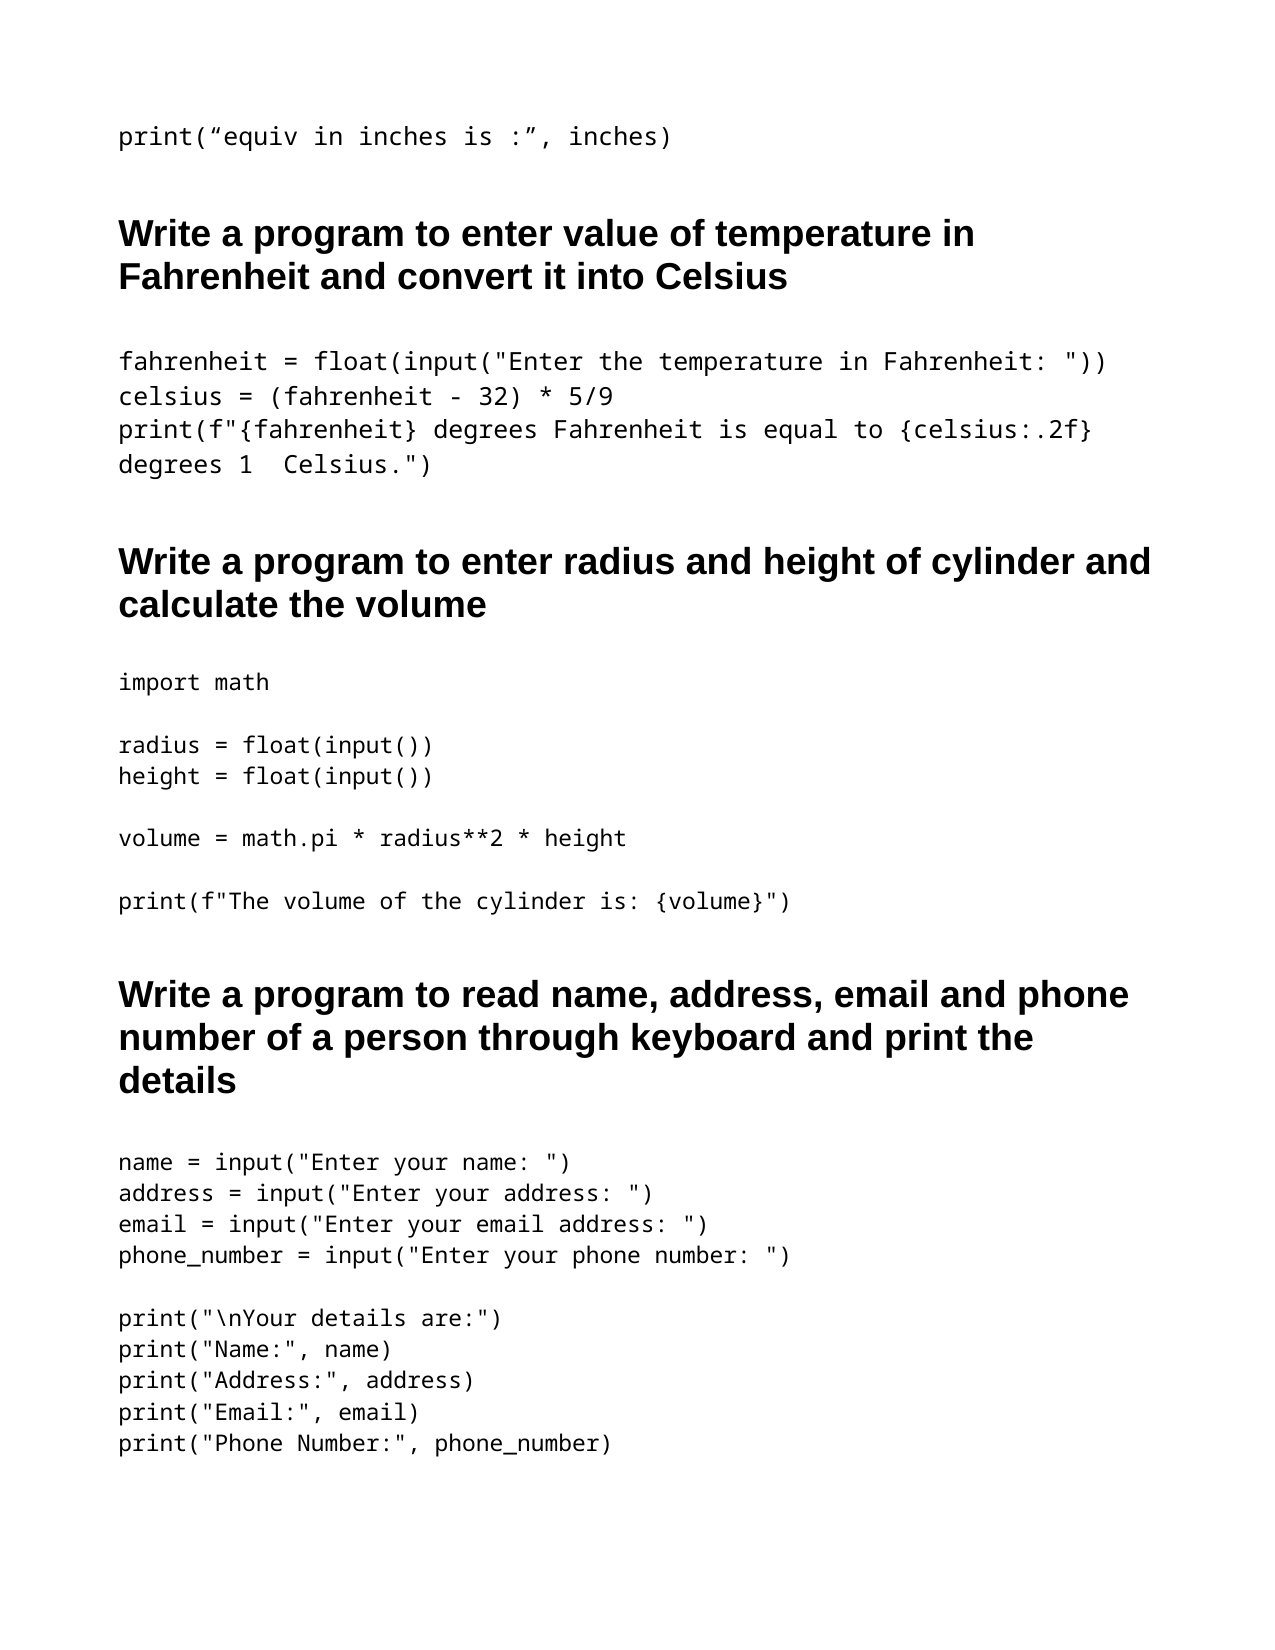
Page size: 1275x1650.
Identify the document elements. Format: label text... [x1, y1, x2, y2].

text import math [118, 666, 1157, 697]
text print(“equiv in inches is :”, inches) [118, 118, 1157, 152]
text email = input("Enter your email address: ") [118, 1208, 1157, 1239]
text name = input("Enter your name: ") [118, 1146, 1157, 1177]
text print(f"The volume of the cylinder is: {volume}") [118, 885, 1157, 916]
text fahrenheit = float(input("Enter the temperature in Fahrenheit: ")) [118, 344, 1157, 378]
subtitle Write a program to enter value of temperature in Fahrenheit and convert it into Celsius [118, 211, 1157, 297]
text print("Phone Number:", phone_number) [118, 1427, 1157, 1458]
text print("Address:", address) [118, 1364, 1157, 1396]
text volume = math.pi * radius**2 * height [118, 822, 1157, 854]
subtitle Write a program to enter radius and height of cylinder and calculate the volume [118, 539, 1157, 626]
text height = float(input()) [118, 760, 1157, 791]
text radius = float(input()) [118, 729, 1157, 760]
text phone_number = input("Enter your phone number: ") [118, 1239, 1157, 1271]
subtitle Write a program to read name, address, email and phone number of a person through keyboard and print the details [118, 972, 1157, 1102]
text address = input("Enter your address: ") [118, 1177, 1157, 1208]
text print(f"{fahrenheit} degrees Fahrenheit is equal to {celsius:.2f} degrees 1 Celsius.") [118, 412, 1157, 480]
text print("Name:", name) [118, 1333, 1157, 1364]
text print("Email:", email) [118, 1396, 1157, 1427]
text print("\nYour details are:") [118, 1302, 1157, 1333]
text celsius = (fahrenheit - 32) * 5/9 [118, 378, 1157, 412]
